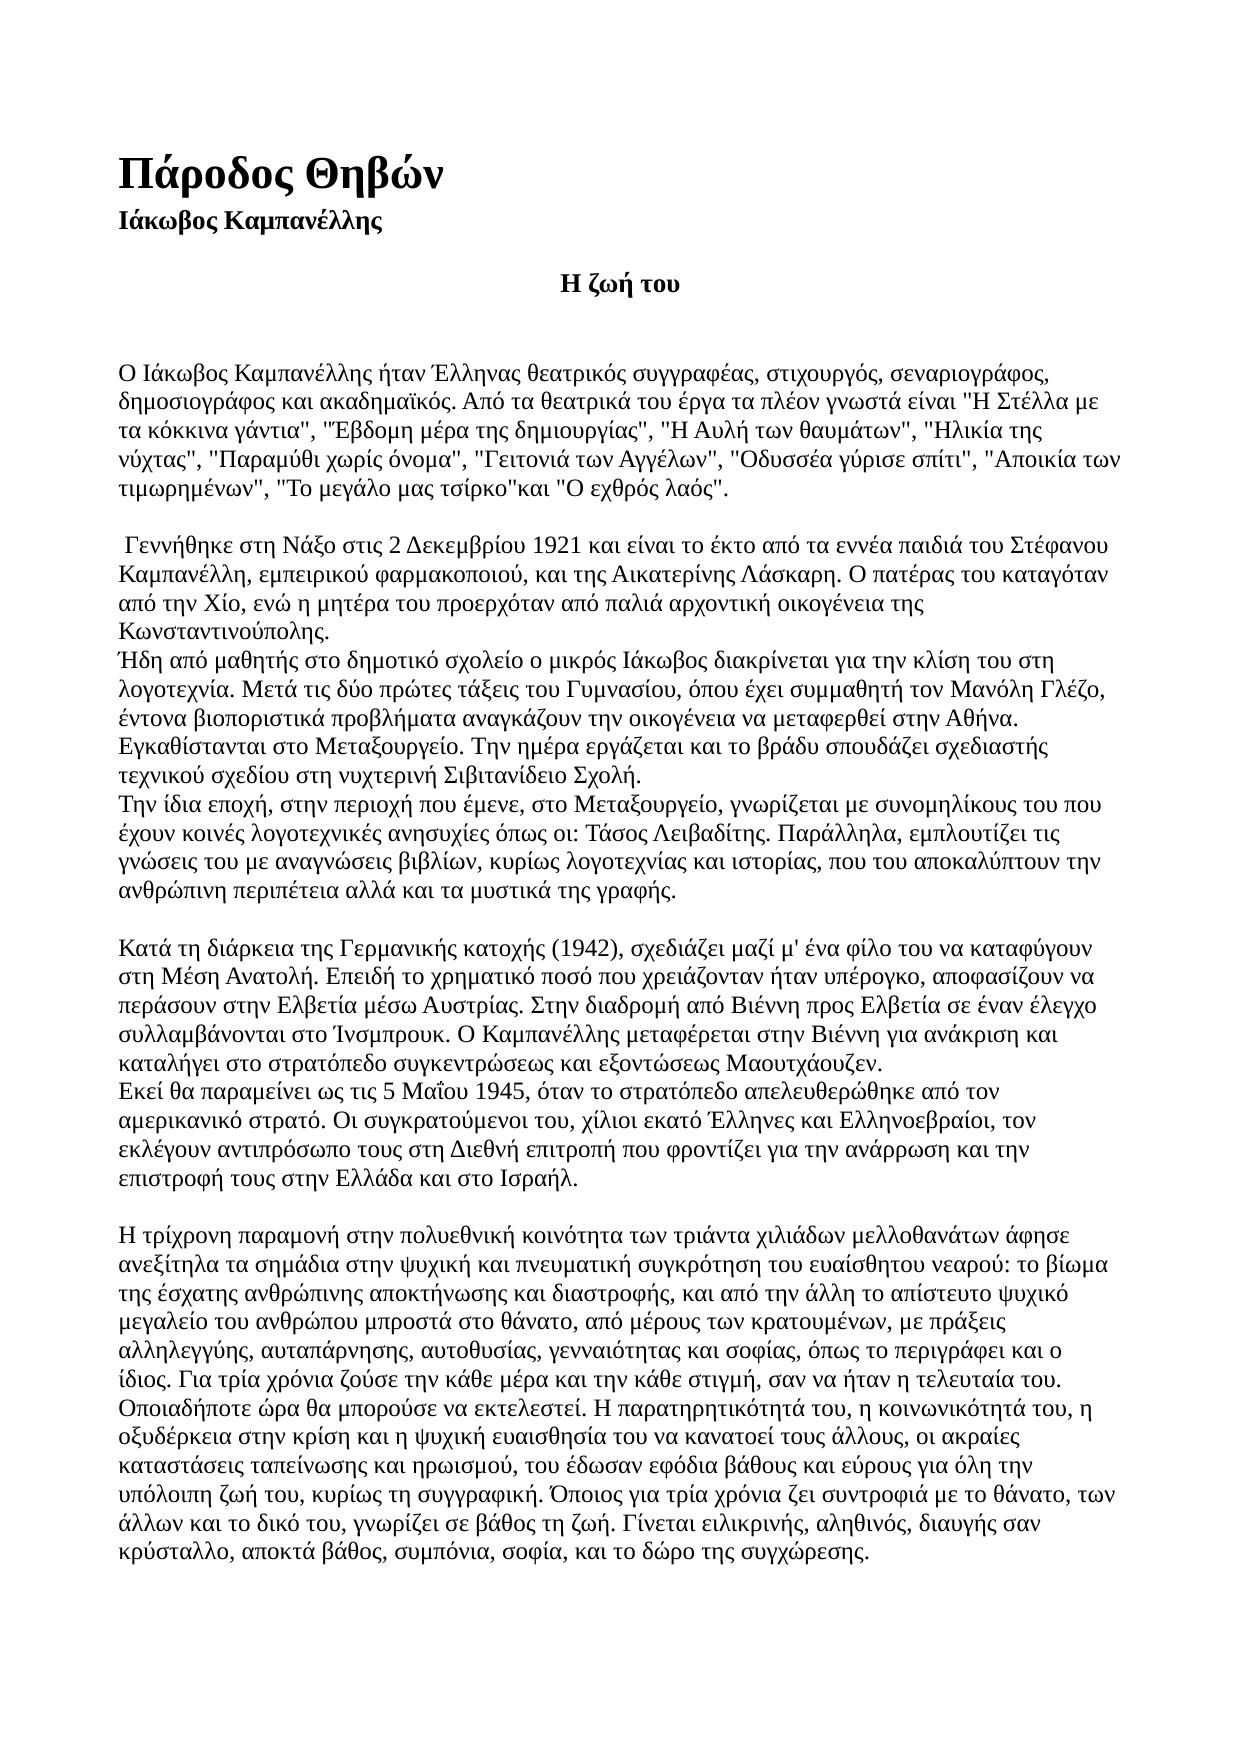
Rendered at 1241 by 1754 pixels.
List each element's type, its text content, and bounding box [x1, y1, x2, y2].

text Κατά τη διάρκεια της Γερμανικής κατοχής (1942), σχεδιάζει μαζί μ' ένα φίλο του να καταφύγουν στη Μέση Ανατολή. Επειδή το χρηματικό ποσό που χρειάζονταν ήταν υπέρογκο, αποφασίζουν να περάσουν στην Ελβετία μέσω Αυστρίας. Στην διαδρομή από Βιέννη προς Ελβετία σε έναν έλεγχο συλλαμβάνονται στο Ίνσμπρουκ. Ο Καμπανέλλης μεταφέρεται στην Βιέννη για ανάκριση και καταλήγει στο στρατόπεδο συγκεντρώσεως και εξοντώσεως Μαουτχάουζεν. [118, 933, 1122, 1076]
text Εκεί θα παραμείνει ως τις 5 Μαΐου 1945, όταν το στρατόπεδο απελευθερώθηκε από τον αμερικανικό στρατό. Οι συγκρατούμενοι του, χίλιοι εκατό Έλληνες και Ελληνοεβραίοι, τον εκλέγουν αντιπρόσωπο τους στη Διεθνή επιτροπή που φροντίζει για την ανάρρωση και την επιστροφή τους στην Ελλάδα και στο Ισραήλ. [118, 1076, 1122, 1191]
text Ιάκωβος Καμπανέλλης [118, 204, 1122, 236]
text Η ζωή του [118, 267, 1122, 298]
text Ο Ιάκωβος Καμπανέλλης ήταν Έλληνας θεατρικός συγγραφέας, στιχουργός, σεναριογράφος, δημοσιογράφος και ακαδημαϊκός. Από τα θεατρικά του έργα τα πλέον γνωστά είναι "Η Στέλλα με τα κόκκινα γάντια", "Έβδομη μέρα της δημιουργίας", "Η Αυλή των θαυμάτων", "Ηλικία της νύχτας", "Παραμύθι χωρίς όνομα", "Γειτονιά των Αγγέλων", "Οδυσσέα γύρισε σπίτι", "Αποικία των τιμωρημένων", "Το μεγάλο μας τσίρκο"και "Ο εχθρός λαός". [118, 358, 1122, 501]
text H τρίχρονη παραμονή στην πολυεθνική κοινότητα των τριάντα χιλιάδων μελλοθανάτων άφησε ανεξίτηλα τα σημάδια στην ψυχική και πνευματική συγκρότηση του ευαίσθητου νεαρού: το βίωμα της έσχατης ανθρώπινης αποκτήνωσης και διαστροφής, και από την άλλη το απίστευτο ψυχικό μεγαλείο του ανθρώπου μπροστά στο θάνατο, από μέρους των κρατουμένων, με πράξεις αλληλεγγύης, αυταπάρνησης, αυτοθυσίας, γενναιότητας και σοφίας, όπως το περιγράφει και ο ίδιος. Για τρία χρόνια ζούσε την κάθε μέρα και την κάθε στιγμή, σαν να ήταν η τελευταία του. Οποιαδήποτε ώρα θα μπορούσε να εκτελεστεί. H παρατηρητικότητά του, η κοινωνικότητά του, η οξυδέρκεια στην κρίση και η ψυχική ευαισθησία του να κανατοεί τους άλλους, οι ακραίες καταστάσεις ταπείνωσης και ηρωισμού, του έδωσαν εφόδια βάθους και εύρους για όλη την υπόλοιπη ζωή του, κυρίως τη συγγραφική. Όποιος για τρία χρόνια ζει συντροφιά με το θάνατο, των άλλων και το δικό του, γνωρίζει σε βάθος τη ζωή. Γίνεται ειλικρινής, αληθινός, διαυγής σαν κρύσταλλο, αποκτά βάθος, συμπόνια, σοφία, και το δώρο της συγχώρεσης. [118, 1220, 1122, 1565]
text Γεννήθηκε στη Νάξο στις 2 Δεκεμβρίου 1921 και είναι το έκτο από τα εννέα παιδιά του Στέφανου Καμπανέλλη, εμπειρικού φαρμακοποιού, και της Αικατερίνης Λάσκαρη. Ο πατέρας του καταγόταν από την Χίο, ενώ η μητέρα του προερχόταν από παλιά αρχοντική οικογένεια της Κωνσταντινούπολης. [118, 530, 1122, 645]
text Ήδη από μαθητής στο δημοτικό σχολείο ο μικρός Ιάκωβος διακρίνεται για την κλίση του στη λογοτεχνία. Μετά τις δύο πρώτες τάξεις του Γυμνασίου, όπου έχει συμμαθητή τον Μανόλη Γλέζο, έντονα βιοποριστικά προβλήματα αναγκάζουν την οικογένεια να μεταφερθεί στην Αθήνα. Εγκαθίστανται στο Μεταξουργείο. Tην ημέρα εργάζεται και το βράδυ σπουδάζει σχεδιαστής τεχνικού σχεδίου στη νυχτερινή Σιβιτανίδειο Σχολή. [118, 645, 1122, 789]
text Την ίδια εποχή, στην περιοχή που έμενε, στο Μεταξουργείο, γνωρίζεται με συνομηλίκους του που έχουν κοινές λογοτεχνικές ανησυχίες όπως οι: Τάσος Λειβαδίτης. Παράλληλα, εμπλουτίζει τις γνώσεις του με αναγνώσεις βιβλίων, κυρίως λογοτεχνίας και ιστορίας, που του αποκαλύπτουν την ανθρώπινη περιπέτεια αλλά και τα μυστικά της γραφής. [118, 789, 1122, 904]
text Πάροδος Θηβών [118, 118, 1122, 204]
